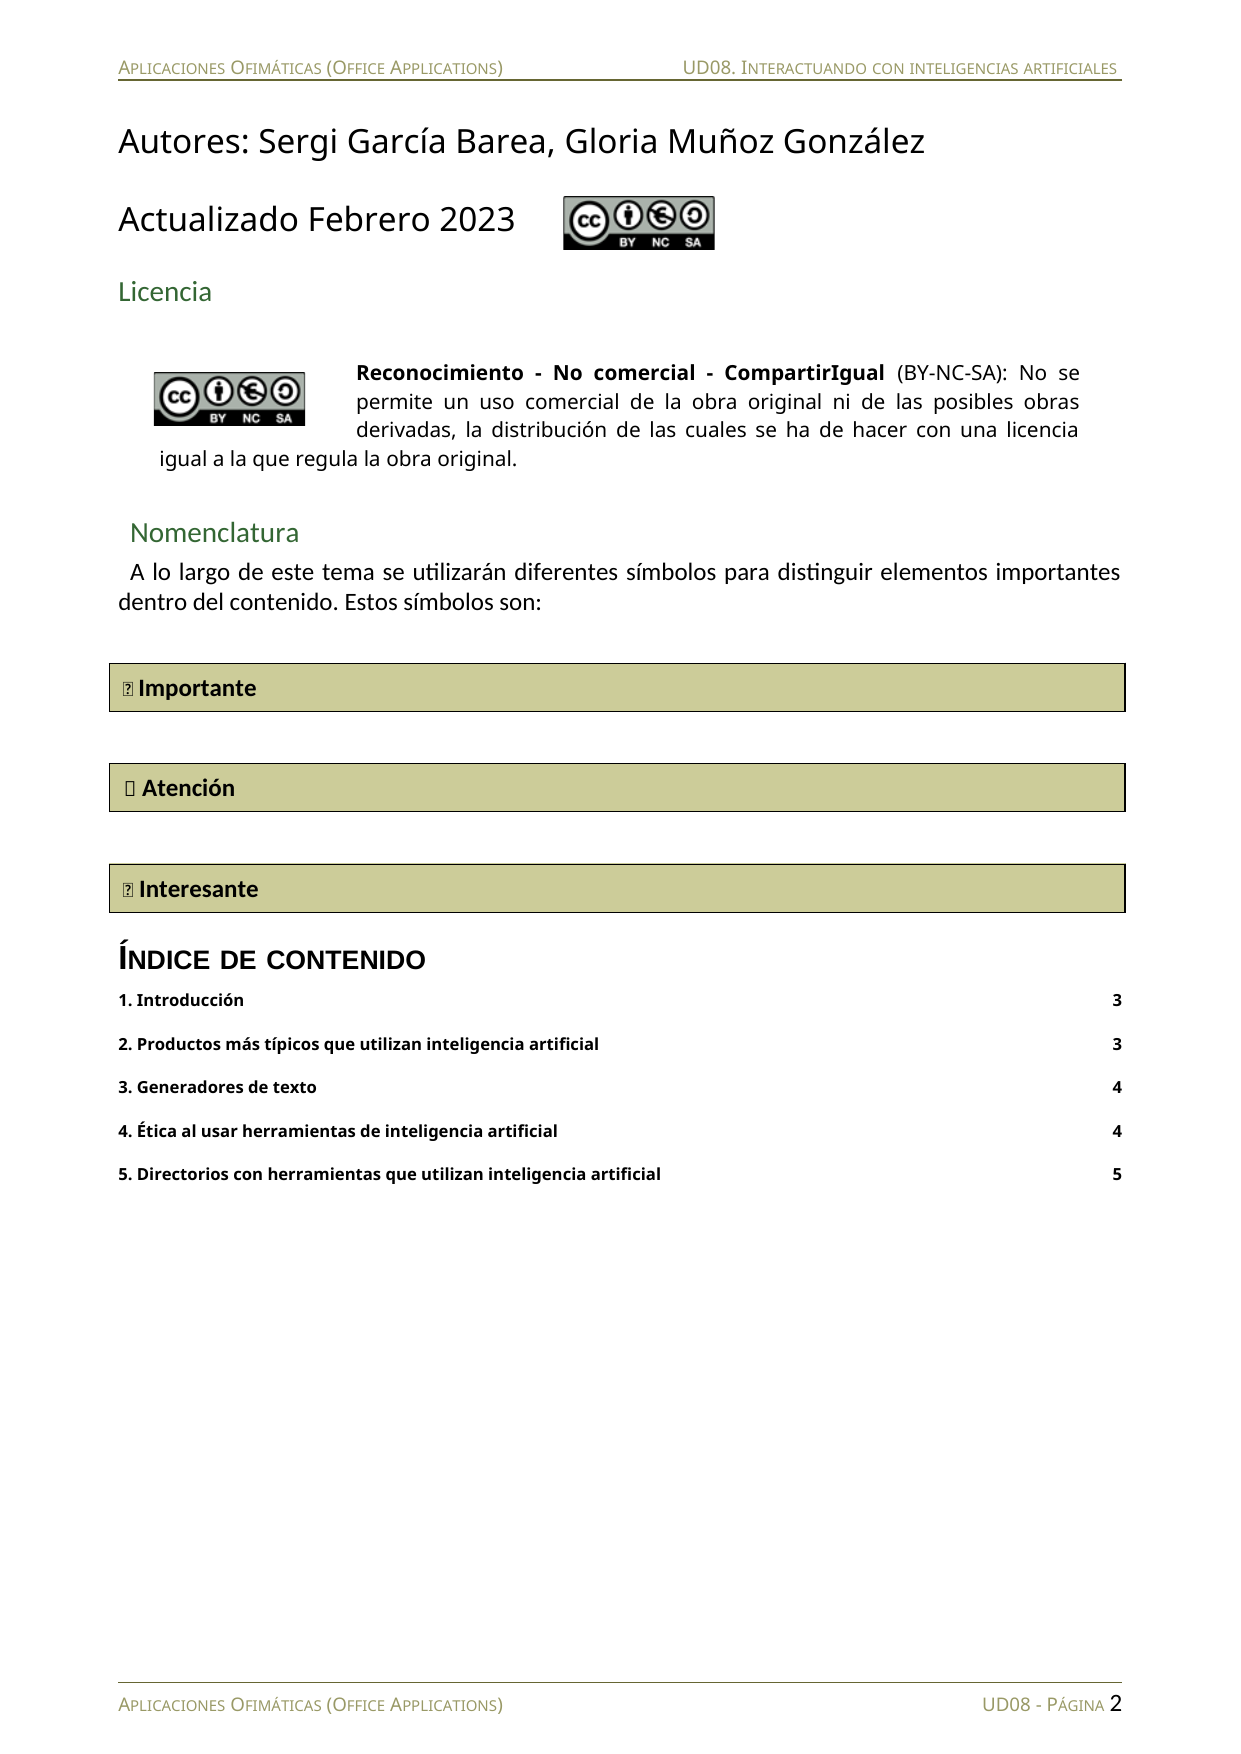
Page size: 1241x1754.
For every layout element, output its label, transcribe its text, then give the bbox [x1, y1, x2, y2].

text Licencia [118, 273, 1122, 309]
text 5. Directorios con herramientas que utilizan inteligencia artificial 5 [118, 1163, 1122, 1186]
text 💬 Interesante [110, 865, 1124, 912]
text Nomenclatura [118, 514, 1122, 549]
picture [563, 196, 715, 250]
text Reconocimiento - No comercial - CompartirIgual (BY-NC-SA): No se permite un uso comercial de la obra original ni de las posibles obras derivadas, la distribución de las cuales se ha de hacer con una licencia igual a la que regula la obra original. [159, 358, 1080, 472]
text 2. Productos más típicos que utilizan inteligencia artificial 3 [118, 1032, 1122, 1055]
text [715, 196, 1122, 241]
text Índice de contenido [118, 938, 1122, 976]
text Actualizado Febrero 2023 [118, 196, 563, 241]
text 📖 Importante [110, 664, 1124, 711]
text Autores: Sergi García Barea, Gloria Muñoz González [118, 118, 1122, 163]
text ❕ Atención [110, 764, 1124, 811]
text A lo largo de este tema se utilizarán diferentes símbolos para distinguir elementos importantes dentro del contenido. Estos símbolos son: [118, 556, 1122, 617]
text 4. Ética al usar herramientas de inteligencia artificial 4 [118, 1119, 1122, 1142]
text 3. Generadores de texto 4 [118, 1076, 1122, 1098]
picture [153, 372, 306, 426]
text 1. Introducción 3 [118, 989, 1122, 1011]
